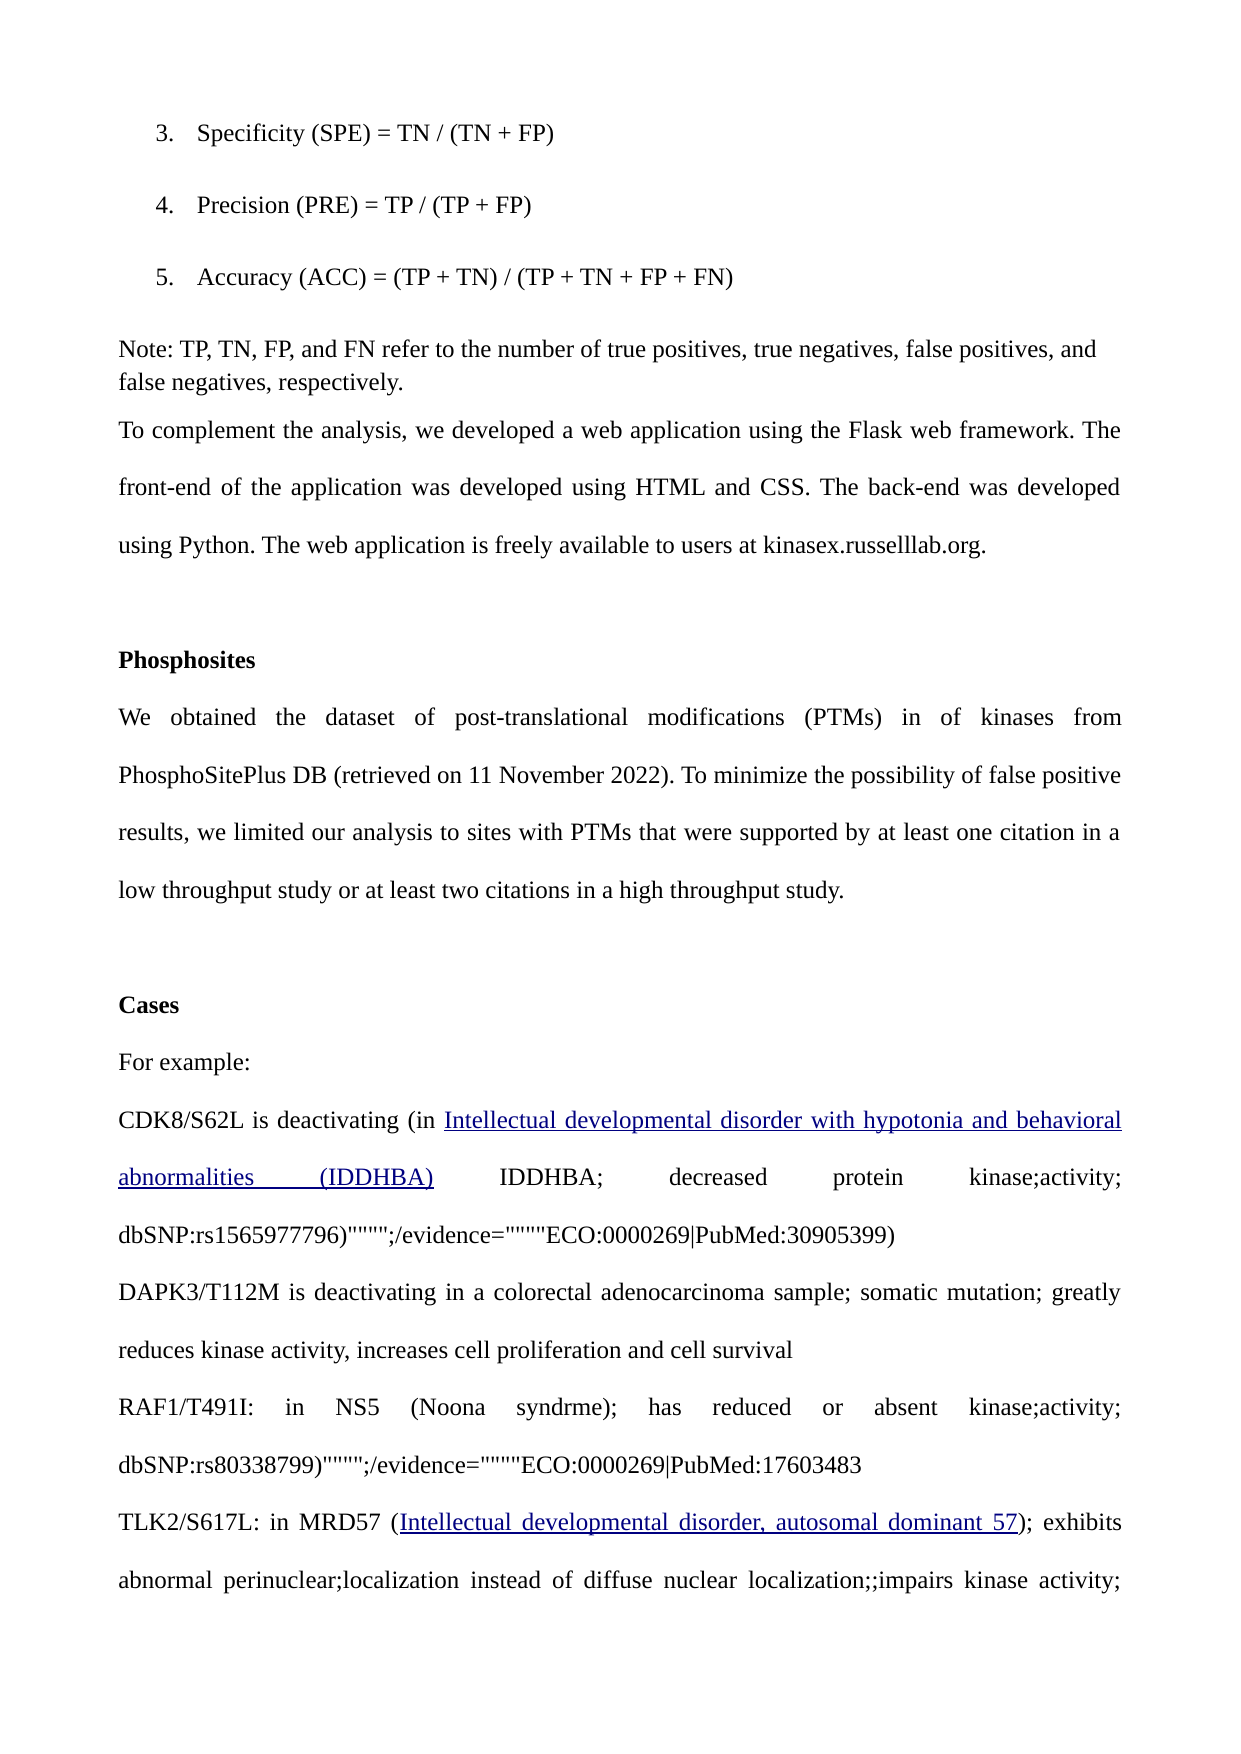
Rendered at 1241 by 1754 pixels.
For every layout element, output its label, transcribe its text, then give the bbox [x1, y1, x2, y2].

list Precision (PRE) = TP / (TP + FP) [155, 190, 1122, 219]
text DAPK3/T112M is deactivating in a colorectal adenocarcinoma sample; somatic mutation; greatly reduces kinase activity, increases cell proliferation and cell survival [118, 1277, 1122, 1364]
text Phosphosites [118, 645, 1122, 674]
text For example: [118, 1047, 1122, 1076]
text Note: TP, TN, FP, and FN refer to the number of true positives, true negatives, false positives, and false negatives, respectively. [118, 334, 1122, 396]
list Accuracy (ACC) = (TP + TN) / (TP + TN + FP + FN) [155, 262, 1122, 291]
text TLK2/S617L: in MRD57 (Intellectual developmental disorder, autosomal dominant 57); exhibits abnormal perinuclear;localization instead of diffuse nuclear localization;;impairs kinase activity; [118, 1507, 1122, 1594]
text CDK8/S62L is deactivating (in Intellectual developmental disorder with hypotonia and behavioral abnormalities (IDDHBA) IDDHBA; decreased protein kinase;activity; dbSNP:rs1565977796)"""";/evidence=""""ECO:0000269|PubMed:30905399) [118, 1105, 1122, 1249]
text RAF1/T491I: in NS5 (Noona syndrme); has reduced or absent kinase;activity; dbSNP:rs80338799)"""";/evidence=""""ECO:0000269|PubMed:17603483 [118, 1392, 1122, 1479]
list Specificity (SPE) = TN / (TN + FP) [155, 118, 1122, 147]
text To complement the analysis, we developed a web application using the Flask web framework. The front-end of the application was developed using HTML and CSS. The back-end was developed using Python. The web application is freely available to users at kinasex.russelllab.org. [118, 415, 1122, 559]
text Cases [118, 990, 1122, 1019]
text We obtained the dataset of post-translational modifications (PTMs) in of kinases from PhosphoSitePlus DB (retrieved on 11 November 2022). To minimize the possibility of false positive results, we limited our analysis to sites with PTMs that were supported by at least one citation in a low throughput study or at least two citations in a high throughput study. [118, 702, 1122, 904]
